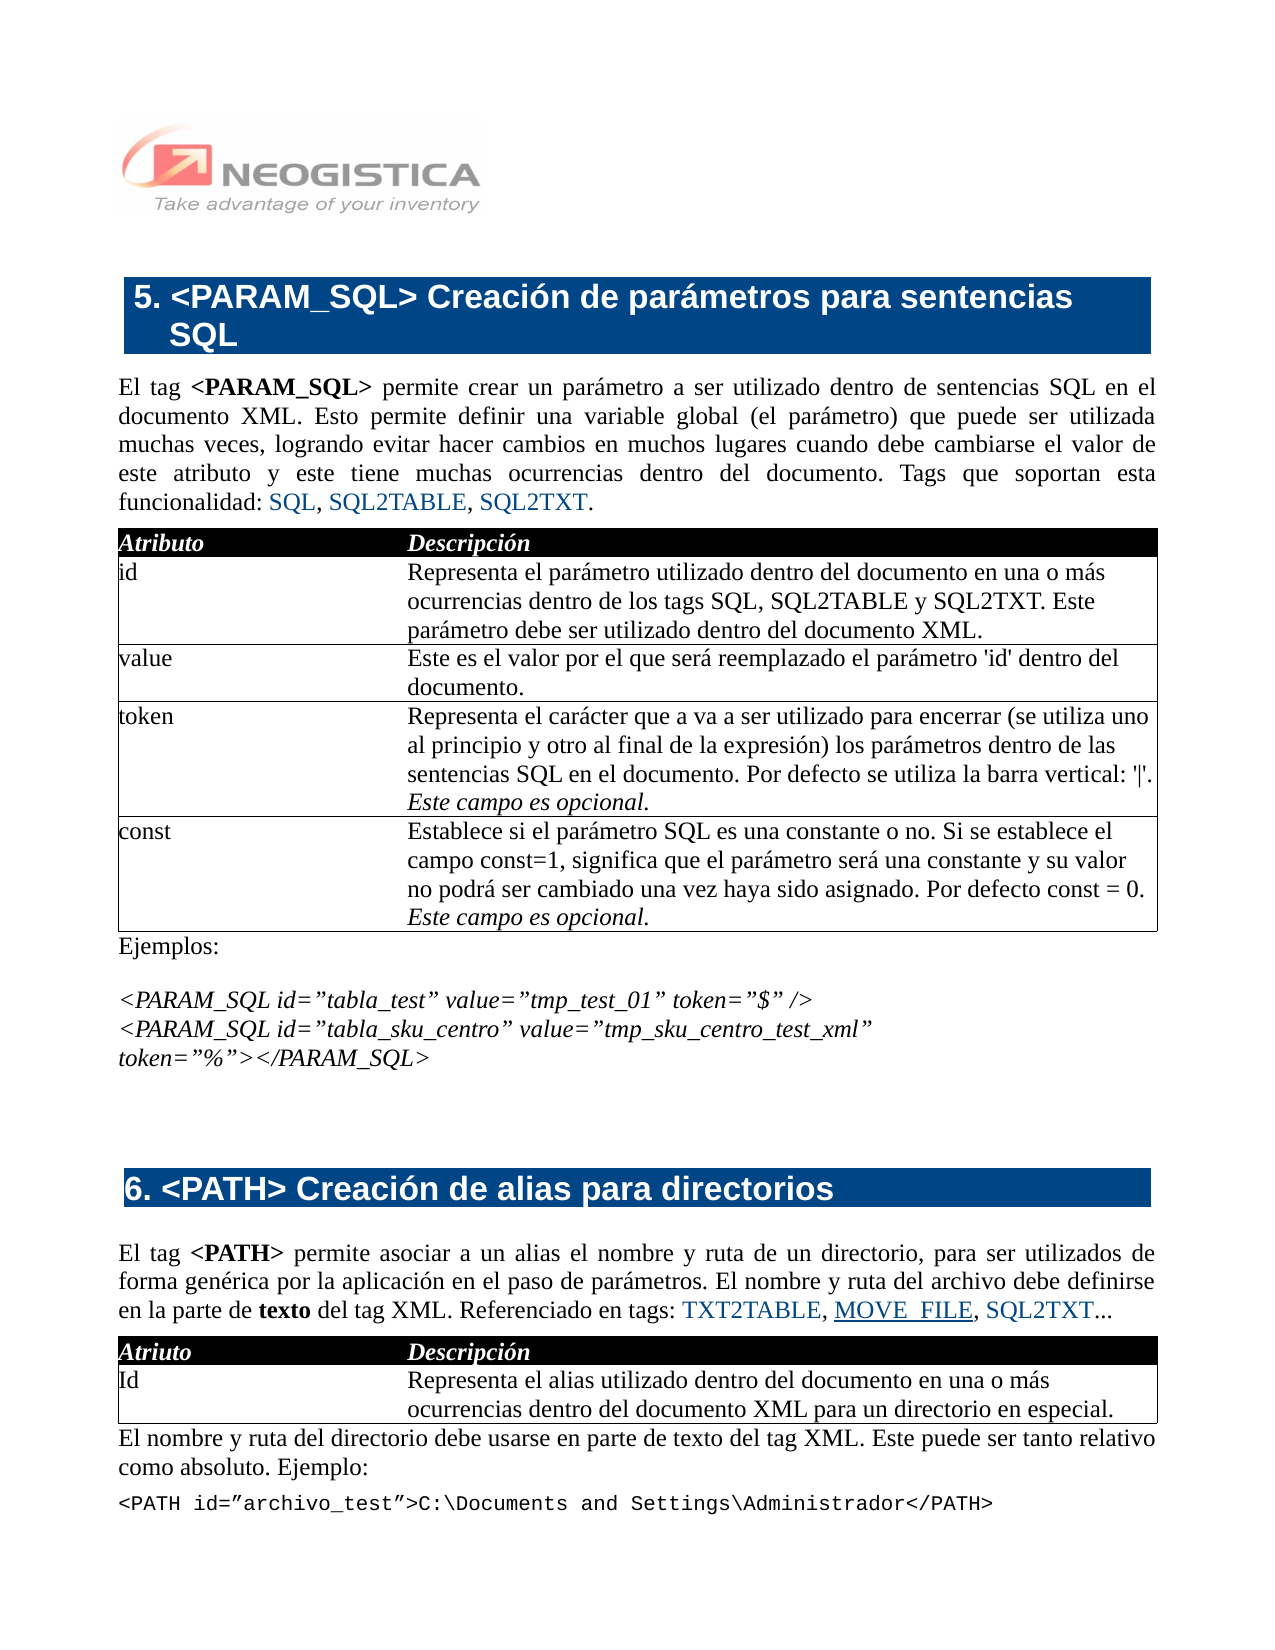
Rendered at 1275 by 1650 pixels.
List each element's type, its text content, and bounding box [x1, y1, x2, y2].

table_cell Representa el parámetro utilizado dentro del documento en una o más ocurrencias dentro de los tags SQL, SQL2TABLE y SQL2TXT. Este parámetro debe ser utilizado dentro del documento XML. [407, 557, 1157, 643]
table_cell id [119, 557, 407, 643]
text El tag <PARAM_SQL> permite crear un parámetro a ser utilizado dentro de sentencias SQL en el documento XML. Esto permite definir una variable global (el parámetro) que puede ser utilizada muchas veces, logrando evitar hacer cambios en muchos lugares cuando debe cambiarse el valor de este atributo y este tiene muchas ocurrencias dentro del documento. Tags que soportan esta funcionalidad: SQL, SQL2TABLE, SQL2TXT. [118, 372, 1157, 516]
table_cell token [119, 702, 407, 816]
text <PARAM_SQL id=”tabla_test” value=”tmp_test_01” token=”$” /> <PARAM_SQL id=”tabla_sku_centro” value=”tmp_sku_centro_test_xml” token=”%”></PARAM_SQL> [118, 985, 1157, 1071]
table_header Atriuto [119, 1337, 407, 1365]
text <PATH id=”archivo_test”>C:\Documents and Settings\Administrador</PATH> [118, 1493, 1157, 1517]
table_cell const [119, 817, 407, 931]
table_cell Representa el alias utilizado dentro del documento en una o más ocurrencias dentro del documento XML para un directorio en especial. [407, 1365, 1157, 1423]
table_header 5. <PARAM_SQL> Creación de parámetros para sentencias SQL [118, 246, 1157, 372]
table_cell Establece si el parámetro SQL es una constante o no. Si se establece el campo const=1, significa que el parámetro será una constante y su valor no podrá ser cambiado una vez haya sido asignado. Por defecto const = 0. Este campo es opcional. [407, 817, 1157, 931]
table_header Descripción [407, 529, 1157, 557]
table_cell Representa el carácter que a va a ser utilizado para encerrar (se utiliza uno al principio y otro al final de la expresión) los parámetros dentro de las sentencias SQL en el documento. Por defecto se utiliza la barra vertical: '|'. Este campo es opcional. [407, 702, 1157, 816]
table_cell Este es el valor por el que será reemplazado el parámetro 'id' dentro del documento. [407, 645, 1157, 701]
table_header Descripción [407, 1337, 1157, 1365]
table_header 6. <PATH> Creación de alias para directorios [118, 1138, 1157, 1225]
text Ejemplos: [118, 932, 1157, 960]
table_cell value [119, 645, 407, 701]
table_cell Id [119, 1365, 407, 1423]
text El nombre y ruta del directorio debe usarse en parte de texto del tag XML. Este puede ser tanto relativo como absoluto. Ejemplo: [118, 1424, 1157, 1480]
text El tag <PATH> permite asociar a un alias el nombre y ruta de un directorio, para ser utilizados de forma genérica por la aplicación en el paso de parámetros. El nombre y ruta del archivo debe definirse en la parte de texto del tag XML. Referenciado en tags: TXT2TABLE, MOVE_FILE, SQL2TXT... [118, 1238, 1157, 1324]
table_header Atributo [119, 529, 407, 557]
